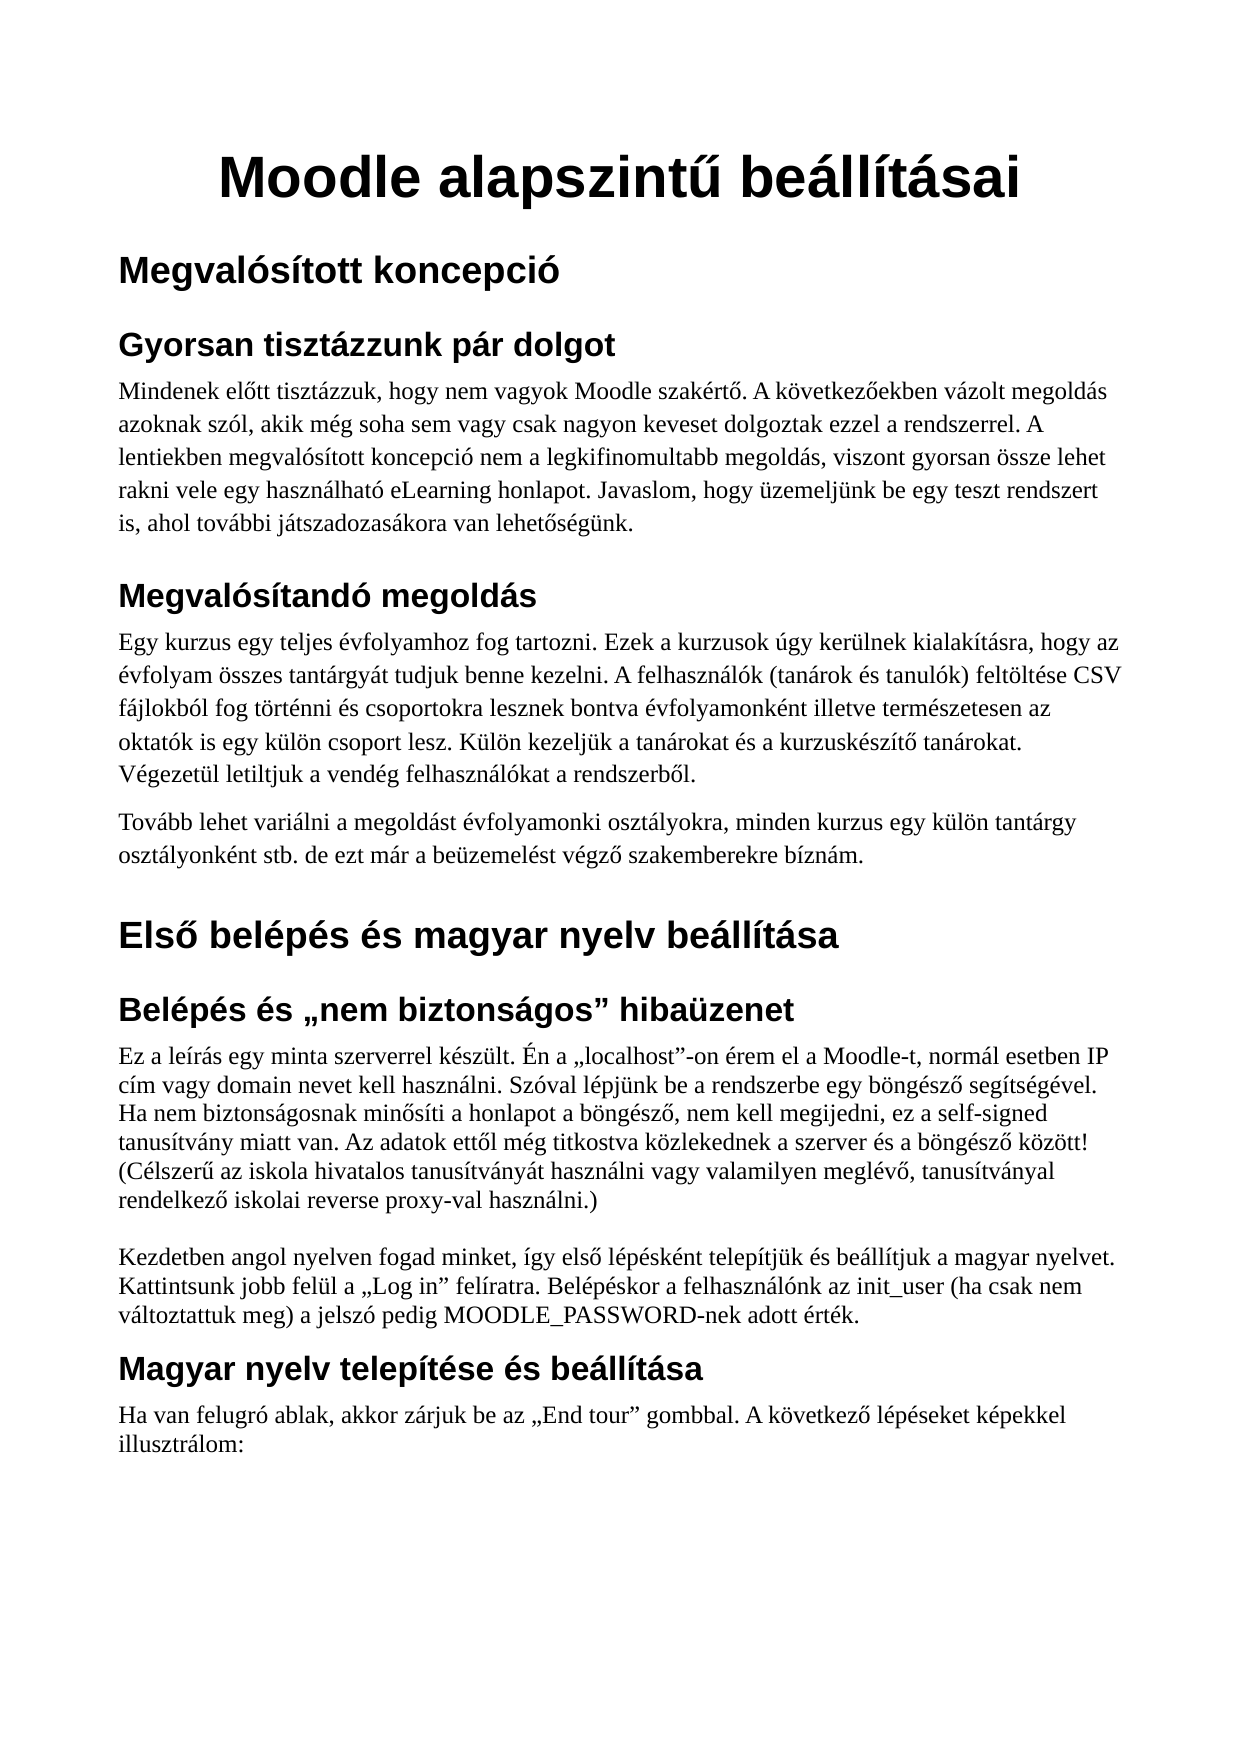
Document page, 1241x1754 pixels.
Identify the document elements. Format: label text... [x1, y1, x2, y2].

title Moodle alapszintű beállításai [118, 143, 1122, 210]
subtitle Megvalósítandó megoldás [118, 576, 1122, 615]
text Mindenek előtt tisztázzuk, hogy nem vagyok Moodle szakértő. A következőekben vázolt megoldás azoknak szól, akik még soha sem vagy csak nagyon keveset dolgoztak ezzel a rendszerrel. A lentiekben megvalósított koncepció nem a legkifinomultabb megoldás, viszont gyorsan össze lehet rakni vele egy használható eLearning honlapot. Javaslom, hogy üzemeljünk be egy teszt rendszert is, ahol további játszadozasákora van lehetőségünk. [118, 376, 1122, 537]
text Egy kurzus egy teljes évfolyamhoz fog tartozni. Ezek a kurzusok úgy kerülnek kialakításra, hogy az évfolyam összes tantárgyát tudjuk benne kezelni. A felhasználók (tanárok és tanulók) feltöltése CSV fájlokból fog történni és csoportokra lesznek bontva évfolyamonként illetve természetesen az oktatók is egy külön csoport lesz. Külön kezeljük a tanárokat és a kurzuskészítő tanárokat. Végezetül letiltjuk a vendég felhasználókat a rendszerből. [118, 627, 1122, 788]
text Ez a leírás egy minta szerverrel készült. Én a „localhost”-on érem el a Moodle-t, normál esetben IP cím vagy domain nevet kell használni. Szóval lépjünk be a rendszerbe egy böngésző segítségével. Ha nem biztonságosnak minősíti a honlapot a böngésző, nem kell megijedni, ez a self-signed tanusítvány miatt van. Az adatok ettől még titkostva közlekednek a szerver és a böngésző között! (Célszerű az iskola hivatalos tanusítványát használni vagy valamilyen meglévő, tanusítványal rendelkező iskolai reverse proxy-val használni.) [118, 1041, 1122, 1213]
subtitle Gyorsan tisztázzunk pár dolgot [118, 325, 1122, 363]
subtitle Első belépés és magyar nyelv beállítása [118, 913, 1122, 956]
text Ha van felugró ablak, akkor zárjuk be az „End tour” gombbal. A következő lépéseket képekkel illusztrálom: [118, 1400, 1122, 1458]
subtitle Megvalósított koncepció [118, 248, 1122, 291]
text Tovább lehet variálni a megoldást évfolyamonki osztályokra, minden kurzus egy külön tantárgy osztályonként stb. de ezt már a beüzemelést végző szakemberekre bíznám. [118, 807, 1122, 869]
subtitle Magyar nyelv telepítése és beállítása [118, 1349, 1122, 1388]
text Kezdetben angol nyelven fogad minket, így első lépésként telepítjük és beállítjuk a magyar nyelvet. Kattintsunk jobb felül a „Log in” felíratra. Belépéskor a felhasználónk az init_user (ha csak nem változtattuk meg) a jelszó pedig MOODLE_PASSWORD-nek adott érték. [118, 1242, 1122, 1328]
subtitle Belépés és „nem biztonságos” hibaüzenet [118, 990, 1122, 1028]
